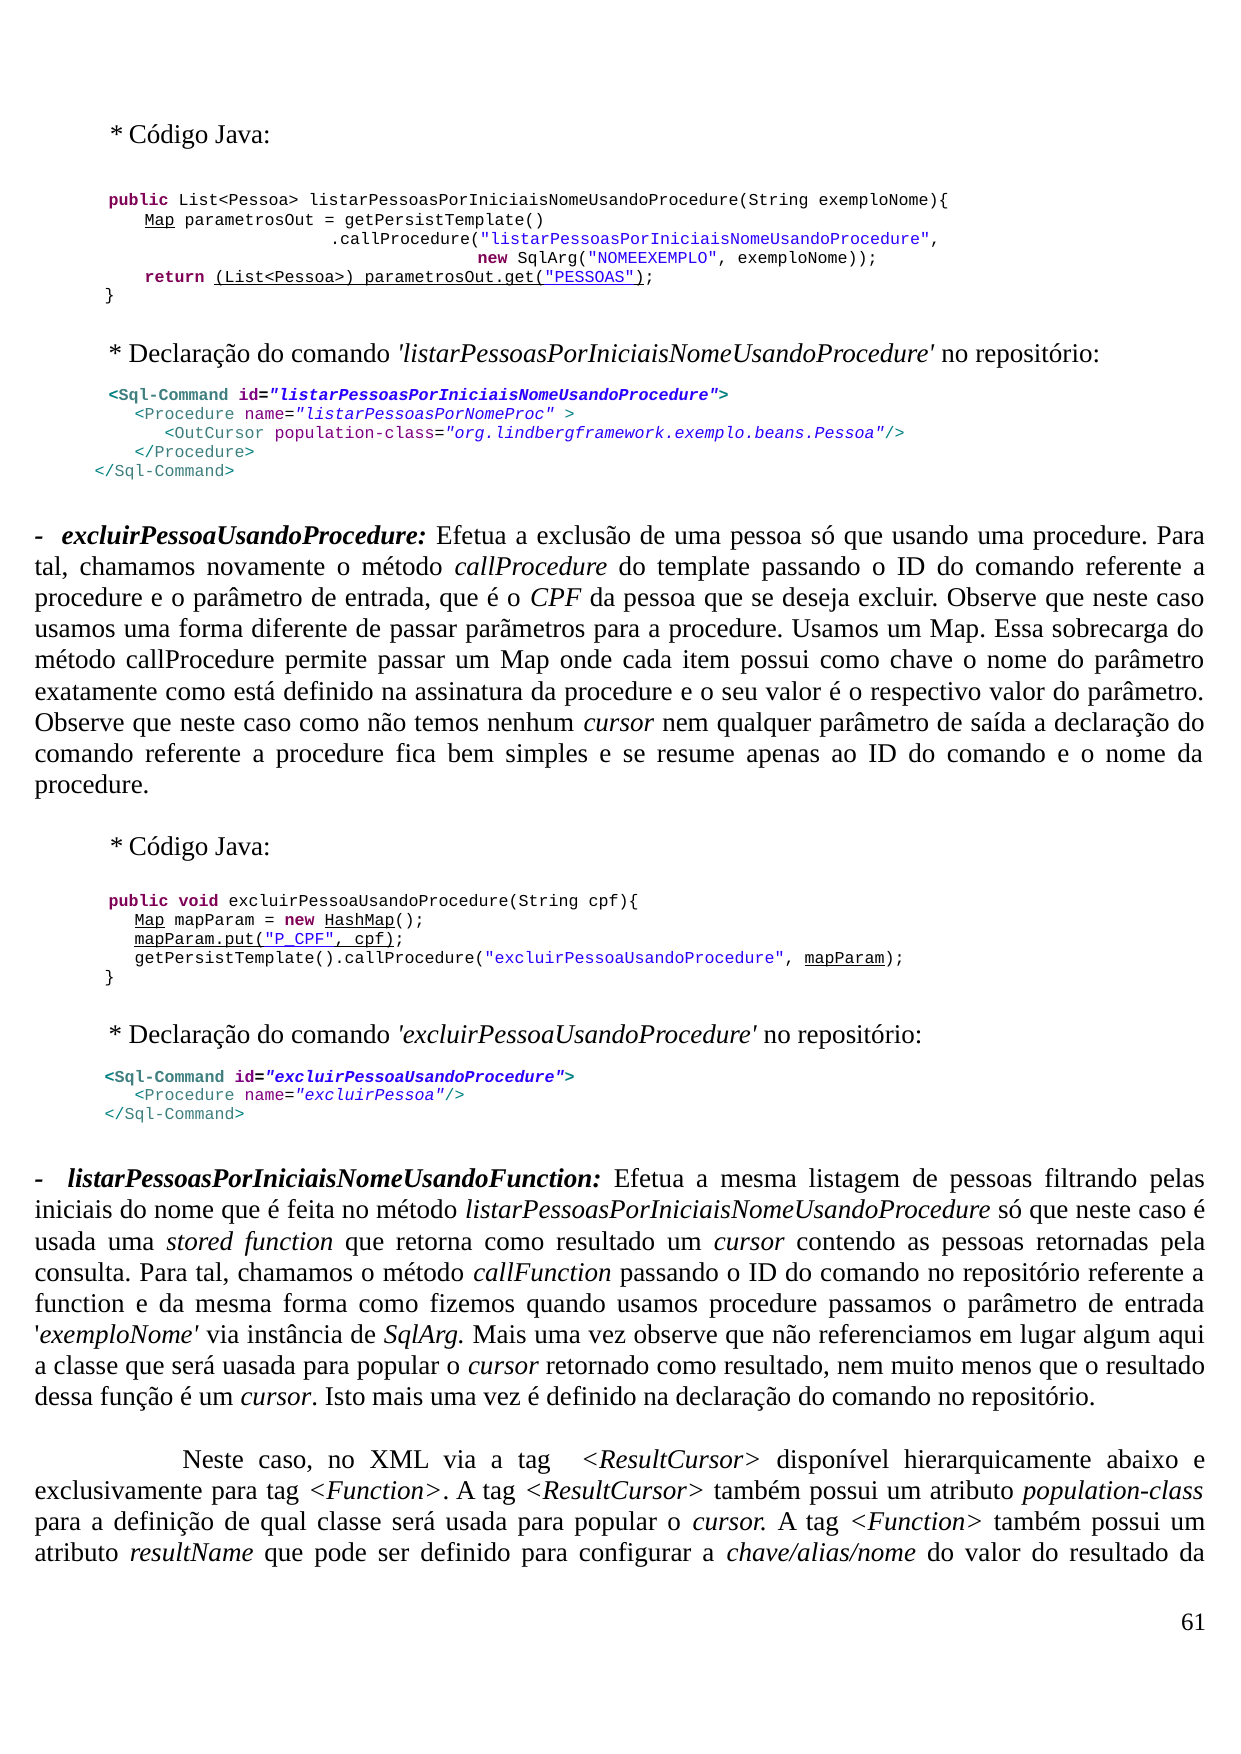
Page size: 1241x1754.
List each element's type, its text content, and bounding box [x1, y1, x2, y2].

text .callProcedure("listarPessoasPorIniciaisNomeUsandoProcedure", [34, 230, 1206, 249]
text public void excluirPessoaUsandoProcedure(String cpf){ [34, 893, 1206, 912]
text <OutCursor population-class="org.lindbergframework.exemplo.beans.Pessoa"/> [34, 425, 1206, 443]
text - listarPessoasPorIniciaisNomeUsandoFunction: Efetua a mesma listagem de pessoas filtrando pelas iniciais do nome que é feita no método listarPessoasPorIniciaisNomeUsandoProcedure só que neste caso é usada uma stored function que retorna como resultado um cursor contendo as pessoas retornadas pela consulta. Para tal, chamamos o método callFunction passando o ID do comando no repositório referente a function e da mesma forma como fizemos quando usamos procedure passamos o parâmetro de entrada 'exemploNome' via instância de SqlArg. Mais uma vez observe que não referenciamos em lugar algum aqui a classe que será uasada para popular o cursor retornado como resultado, nem muito menos que o resultado dessa função é um cursor. Isto mais uma vez é definido na declaração do comando no repositório. [34, 1162, 1206, 1412]
text Map parametrosOut = getPersistTemplate() [34, 212, 1206, 230]
text return (List<Pessoa>) parametrosOut.get("PESSOAS"); [34, 268, 1206, 287]
text * Código Java: [34, 830, 1206, 862]
text * Declaração do comando 'listarPessoasPorIniciaisNomeUsandoProcedure' no repositório: [34, 337, 1206, 368]
text * Código Java: [34, 118, 1206, 149]
text getPersistTemplate().callProcedure("excluirPessoaUsandoProcedure", mapParam); [34, 949, 1206, 968]
text public List<Pessoa> listarPessoasPorIniciaisNomeUsandoProcedure(String exemploNome){ [34, 180, 1206, 212]
text Neste caso, no XML via a tag <ResultCursor> disponível hierarquicamente abaixo e exclusivamente para tag <Function>. A tag <ResultCursor> também possui um atributo population-class para a definição de qual classe será usada para popular o cursor. A tag <Function> também possui um atributo resultName que pode ser definido para configurar a chave/alias/nome do valor do resultado da [34, 1443, 1206, 1567]
text } [34, 287, 1206, 306]
text Map mapParam = new HashMap(); [34, 912, 1206, 930]
text <Procedure name="excluirPessoa"/> [34, 1087, 1206, 1106]
text </Sql-Command> [34, 1106, 1206, 1125]
text * Declaração do comando 'excluirPessoaUsandoProcedure' no repositório: [34, 1018, 1206, 1049]
text mapParam.put("P_CPF", cpf); [34, 930, 1206, 949]
text } [34, 968, 1206, 987]
text <Sql-Command id="listarPessoasPorIniciaisNomeUsandoProcedure"> [34, 387, 1206, 406]
text - excluirPessoaUsandoProcedure: Efetua a exclusão de uma pessoa só que usando uma procedure. Para tal, chamamos novamente o método callProcedure do template passando o ID do comando referente a procedure e o parâmetro de entrada, que é o CPF da pessoa que se deseja excluir. Observe que neste caso usamos uma forma diferente de passar parãmetros para a procedure. Usamos um Map. Essa sobrecarga do método callProcedure permite passar um Map onde cada item possui como chave o nome do parâmetro exatamente como está definido na assinatura da procedure e o seu valor é o respectivo valor do parâmetro. Observe que neste caso como não temos nenhum cursor nem qualquer parâmetro de saída a declaração do comando referente a procedure fica bem simples e se resume apenas ao ID do comando e o nome da procedure. [34, 519, 1206, 799]
text </Sql-Command> [34, 462, 1206, 481]
text <Sql-Command id="excluirPessoaUsandoProcedure"> [34, 1068, 1206, 1087]
text <Procedure name="listarPessoasPorNomeProc" > [34, 406, 1206, 425]
text new SqlArg("NOMEEXEMPLO", exemploNome)); [34, 249, 1206, 268]
text </Procedure> [34, 443, 1206, 462]
